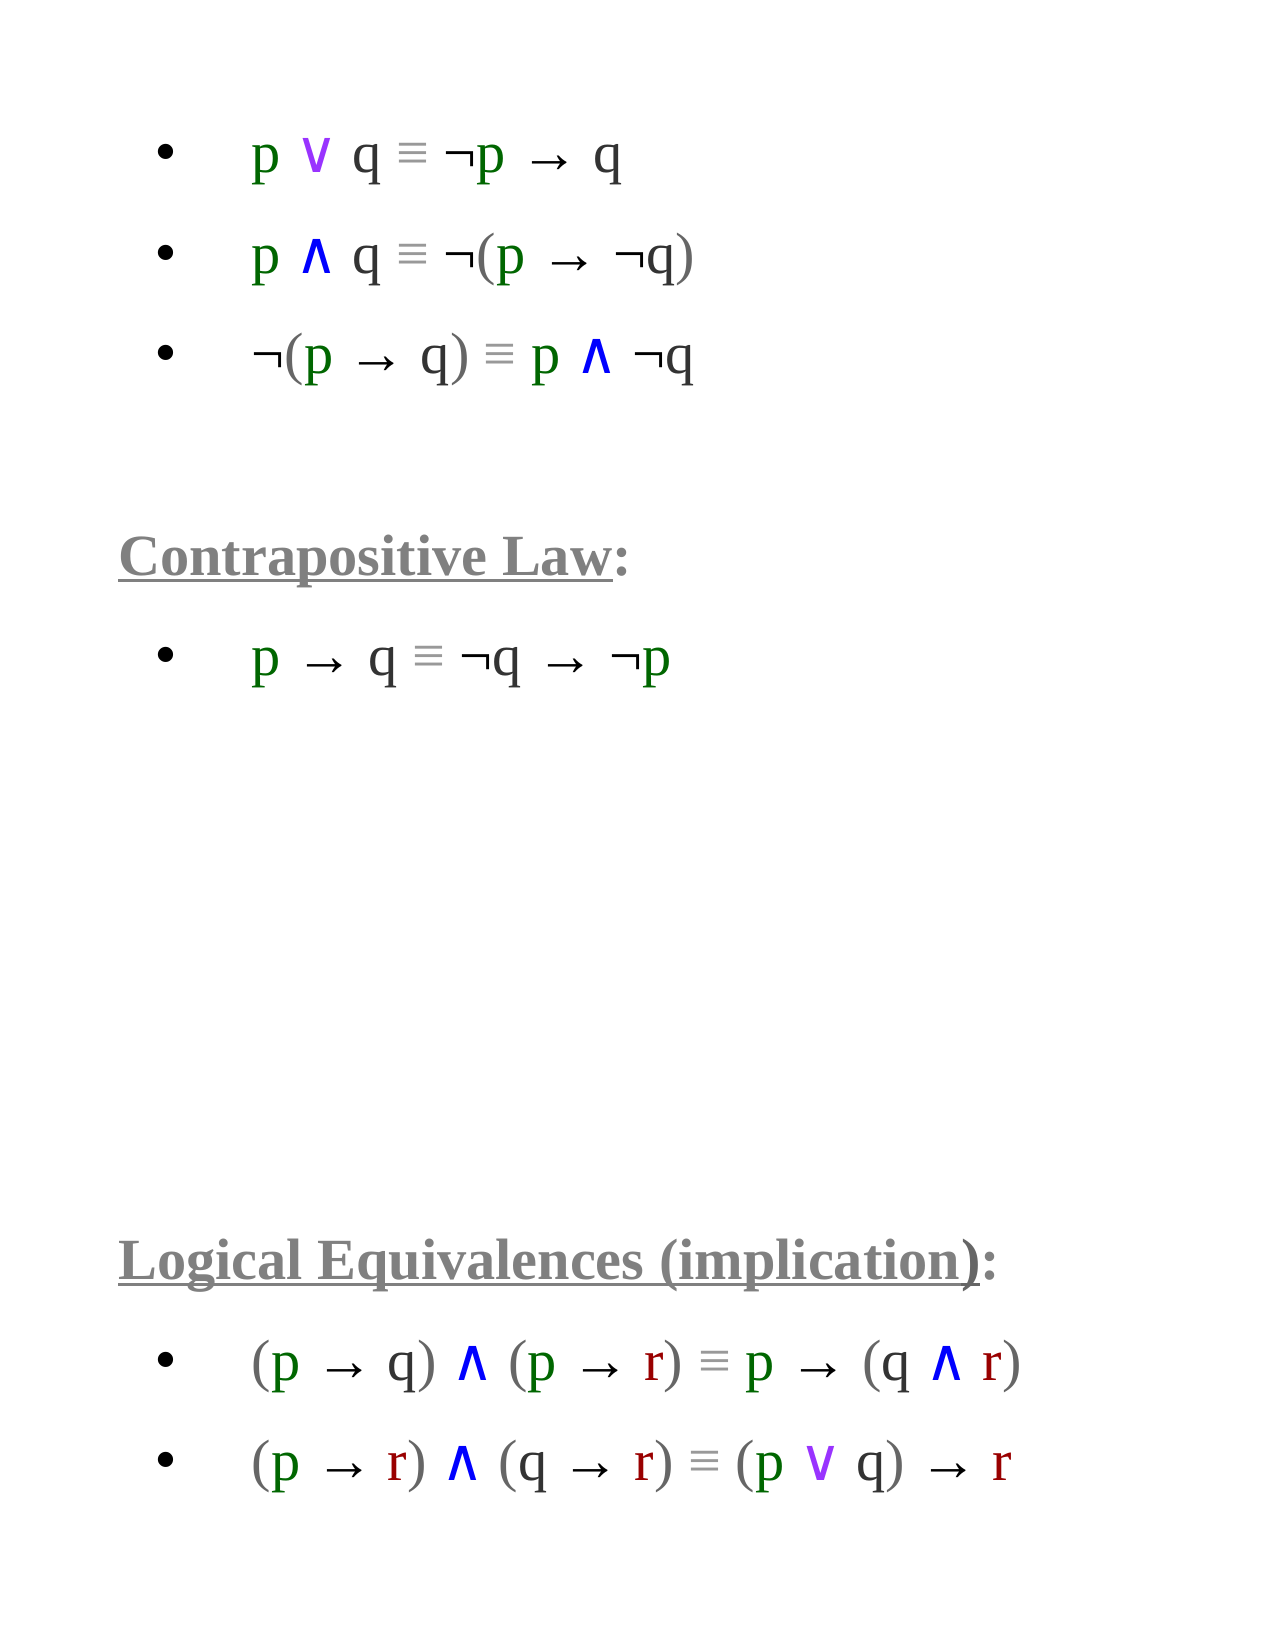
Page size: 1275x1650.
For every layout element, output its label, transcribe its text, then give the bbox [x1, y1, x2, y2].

text Logical Equivalences (implication): [118, 1225, 1157, 1292]
list p → q ≡ ¬q → ¬p [156, 621, 1157, 688]
list ¬(p → q) ≡ p ∧ ¬q [156, 319, 1157, 386]
list p ∧ q ≡ ¬(p → ¬q) [156, 219, 1157, 286]
list (p → q) ∧ (p → r) ≡ p → (q ∧ r) [156, 1326, 1157, 1393]
text Contrapositive Law: [118, 521, 1157, 588]
list (p → r) ∧ (q → r) ≡ (p ∨ q) → r [156, 1426, 1157, 1493]
list p ∨ q ≡ ¬p → q [156, 118, 1157, 185]
